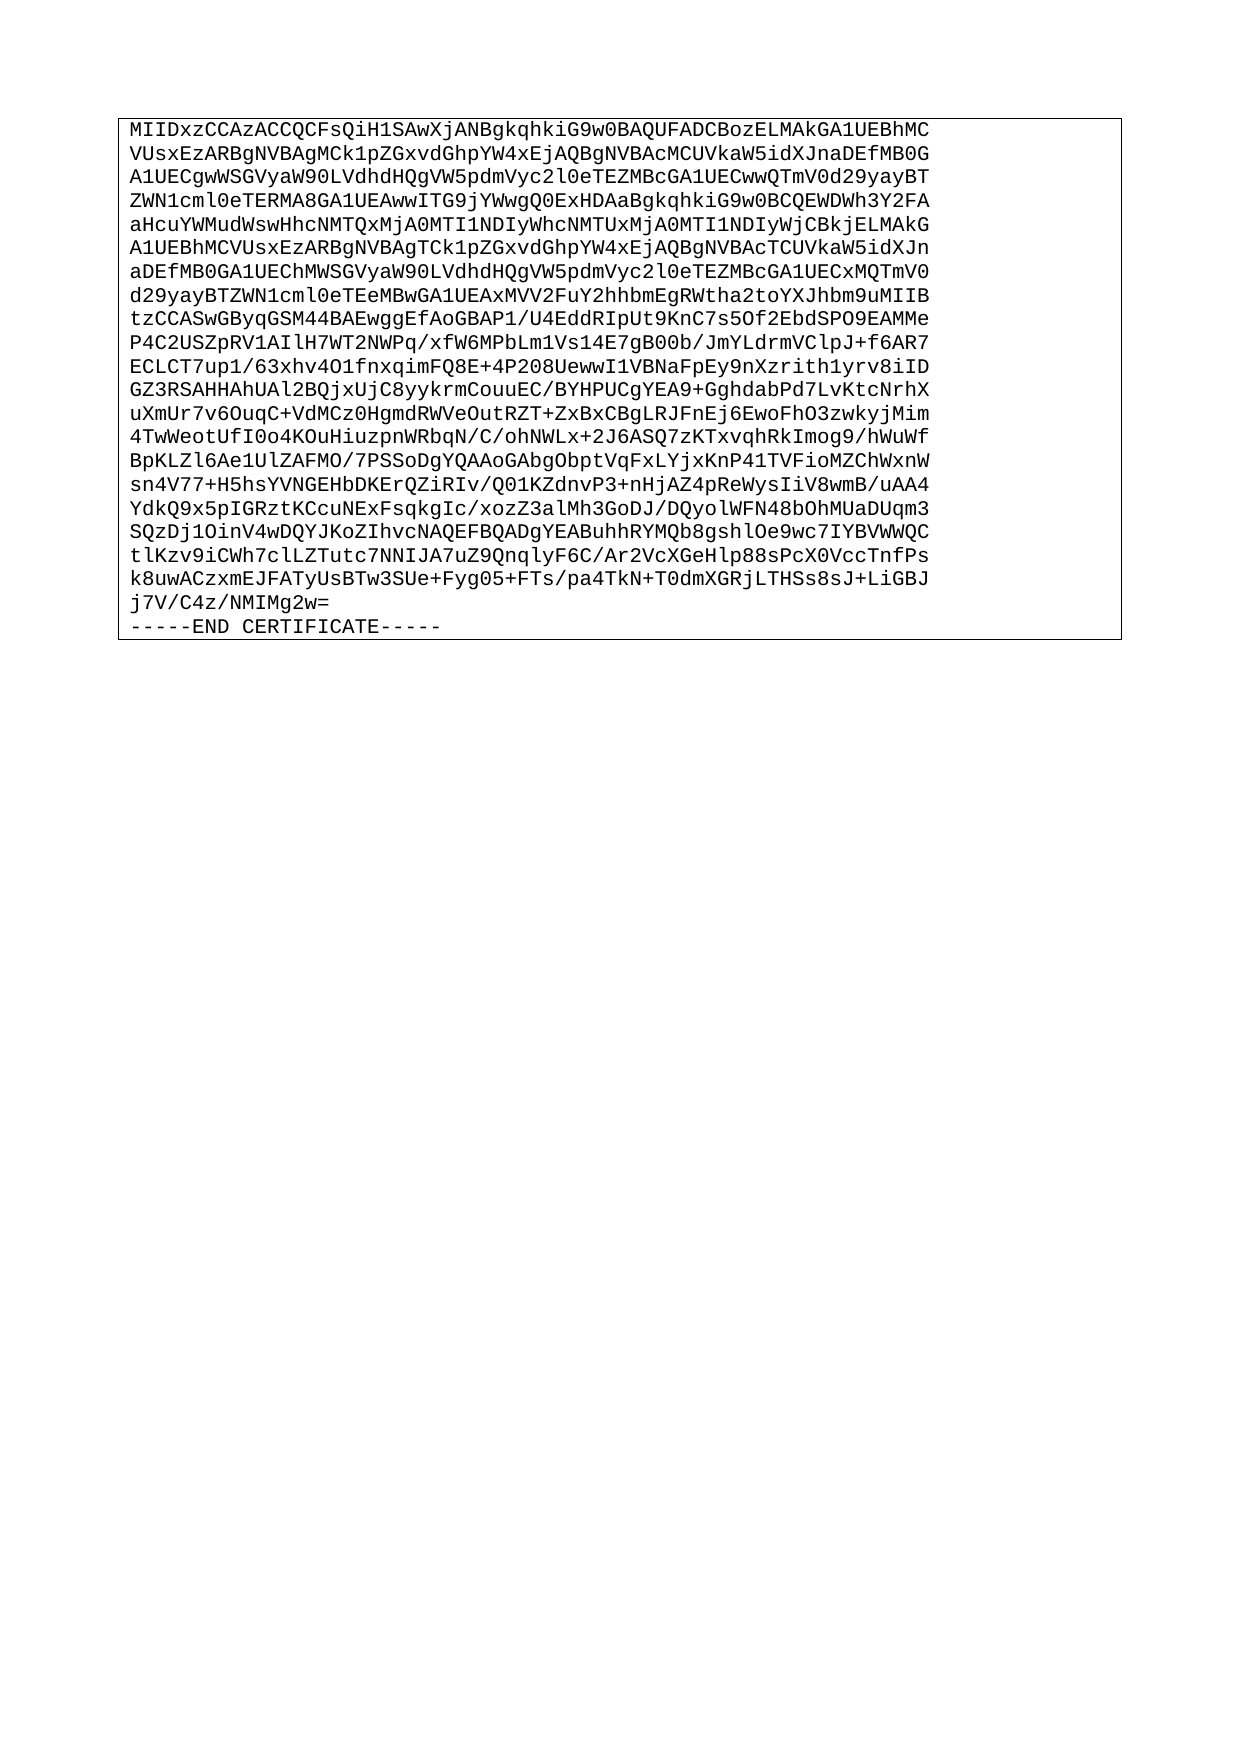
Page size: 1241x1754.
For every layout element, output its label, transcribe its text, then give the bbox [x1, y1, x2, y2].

table_cell MIIDxzCCAzACCQCFsQiH1SAwXjANBgkqhkiG9w0BAQUFADCBozELMAkGA1UEBhMC VUsxEzARBgNVBAgMCk1pZGxvdGhpYW4xEjAQBgNVBAcMCUVkaW5idXJnaDEfMB0G A1UECgwWSGVyaW90LVdhdHQgVW5pdmVyc2l0eTEZMBcGA1UECwwQTmV0d29yayBT ZWN1cml0eTERMA8GA1UEAwwITG9jYWwgQ0ExHDAaBgkqhkiG9w0BCQEWDWh3Y2FA aHcuYWMudWswHhcNMTQxMjA0MTI1NDIyWhcNMTUxMjA0MTI1NDIyWjCBkjELMAkG A1UEBhMCVUsxEzARBgNVBAgTCk1pZGxvdGhpYW4xEjAQBgNVBAcTCUVkaW5idXJn aDEfMB0GA1UEChMWSGVyaW90LVdhdHQgVW5pdmVyc2l0eTEZMBcGA1UECxMQTmV0 d29yayBTZWN1cml0eTEeMBwGA1UEAxMVV2FuY2hhbmEgRWtha2toYXJhbm9uMIIB tzCCASwGByqGSM44BAEwggEfAoGBAP1/U4EddRIpUt9KnC7s5Of2EbdSPO9EAMMe P4C2USZpRV1AIlH7WT2NWPq/xfW6MPbLm1Vs14E7gB00b/JmYLdrmVClpJ+f6AR7 ECLCT7up1/63xhv4O1fnxqimFQ8E+4P208UewwI1VBNaFpEy9nXzrith1yrv8iID GZ3RSAHHAhUAl2BQjxUjC8yykrmCouuEC/BYHPUCgYEA9+GghdabPd7LvKtcNrhX uXmUr7v6OuqC+VdMCz0HgmdRWVeOutRZT+ZxBxCBgLRJFnEj6EwoFhO3zwkyjMim 4TwWeotUfI0o4KOuHiuzpnWRbqN/C/ohNWLx+2J6ASQ7zKTxvqhRkImog9/hWuWf BpKLZl6Ae1UlZAFMO/7PSSoDgYQAAoGAbgObptVqFxLYjxKnP41TVFioMZChWxnW sn4V77+H5hsYVNGEHbDKErQZiRIv/Q01KZdnvP3+nHjAZ4pReWysIiV8wmB/uAA4 YdkQ9x5pIGRztKCcuNExFsqkgIc/xozZ3alMh3GoDJ/DQyolWFN48bOhMUaDUqm3 SQzDj1OinV4wDQYJKoZIhvcNAQEFBQADgYEABuhhRYMQb8gshlOe9wc7IYBVWWQC tlKzv9iCWh7clLZTutc7NNIJA7uZ9QnqlyF6C/Ar2VcXGeHlp88sPcX0VccTnfPs k8uwACzxmEJFATyUsBTw3SUe+Fyg05+FTs/pa4TkN+T0dmXGRjLTHSs8sJ+LiGBJ j7V/C4z/NMIMg2w= -----END CERTIFICATE----- [119, 119, 1121, 639]
